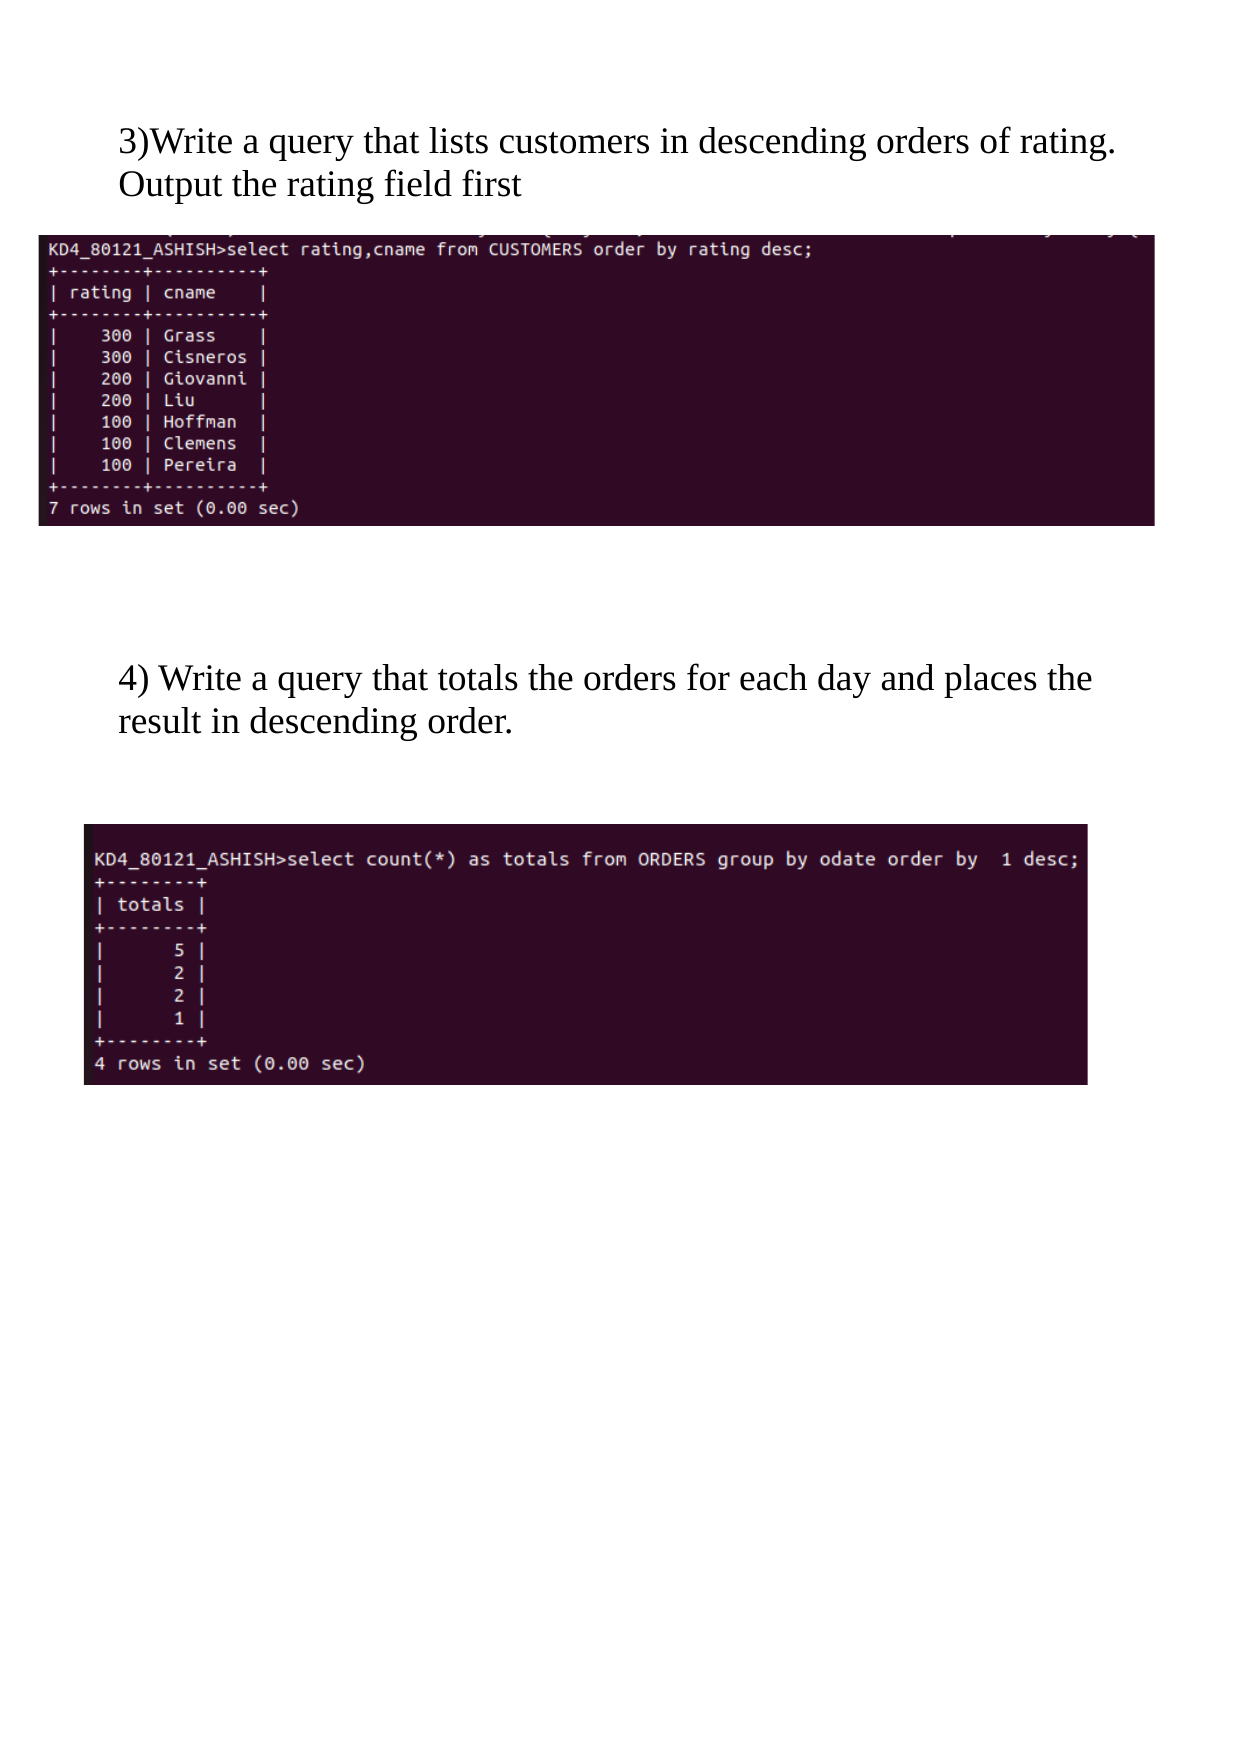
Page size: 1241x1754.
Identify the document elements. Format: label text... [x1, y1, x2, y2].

picture [83, 824, 1088, 1085]
text 4) Write a query that totals the orders for each day and places the result in descending order. [118, 655, 1122, 742]
text 3)Write a query that lists customers in descending orders of rating. Output the rating field first [118, 118, 1122, 204]
picture [38, 235, 1155, 526]
